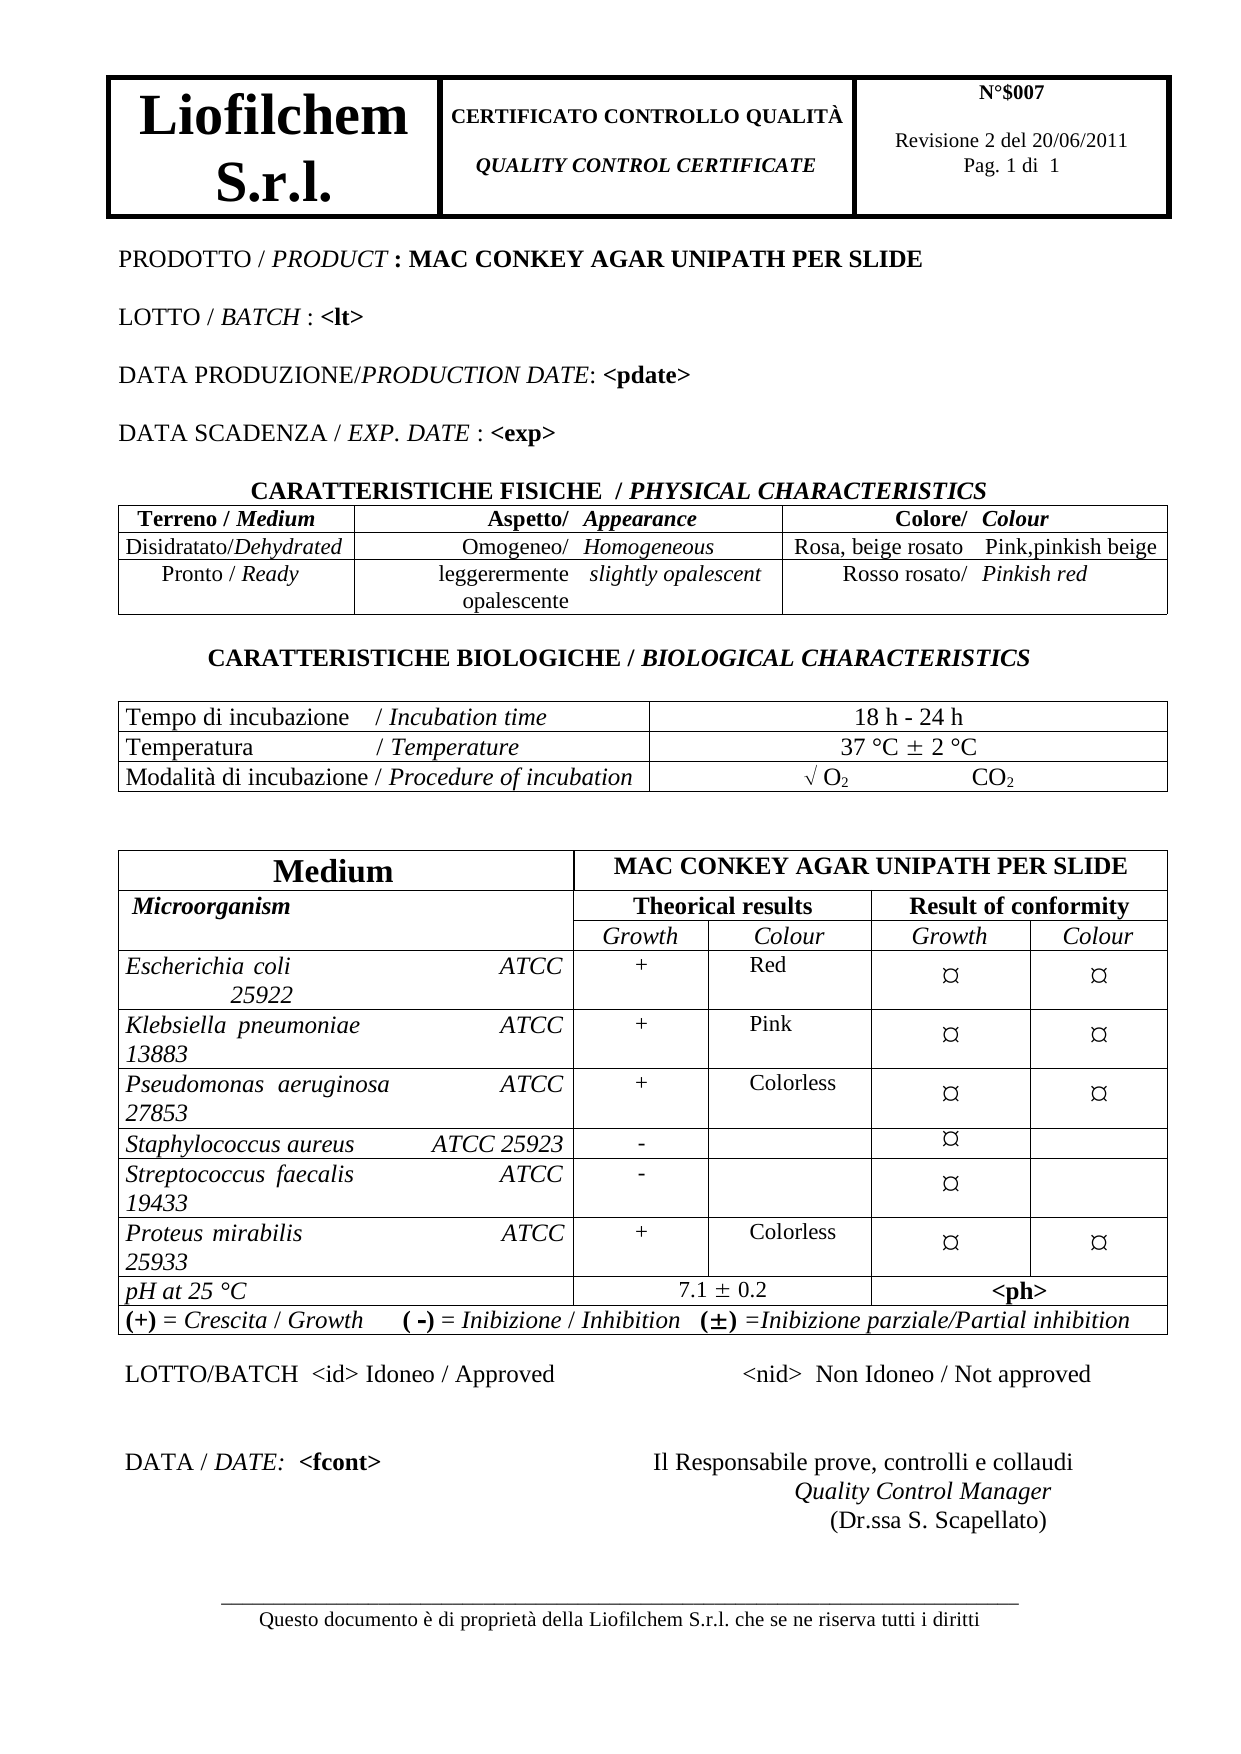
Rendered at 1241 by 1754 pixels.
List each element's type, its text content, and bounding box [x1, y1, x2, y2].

table_cell Proteus mirabilis ATCC 25933 [119, 1218, 573, 1276]
table_cell pH at 25 °C [119, 1277, 573, 1305]
table_cell Pink,pinkish beige [975, 533, 1167, 559]
table_cell Temperatura / Temperature [119, 732, 649, 761]
table_header Aspetto/ [355, 506, 576, 532]
table_cell  O2 CO2 [650, 762, 1167, 791]
table_cell x [1031, 1010, 1167, 1068]
table_cell Result of conformity [872, 891, 1167, 920]
table_cell + [574, 1069, 708, 1127]
table_cell <ph> [872, 1277, 1167, 1305]
table_cell Growth [872, 921, 1030, 950]
table_cell Modalità di incubazione / Procedure of incubation [119, 762, 649, 791]
table_cell [709, 1010, 742, 1068]
table_cell Disidratato/Dehydrated [119, 533, 354, 559]
table_cell [709, 1218, 742, 1276]
table_header 18 h - 24 h [650, 702, 1167, 731]
table_cell Pink [742, 1010, 871, 1068]
table_cell [709, 951, 742, 1009]
table_cell x [872, 1129, 1030, 1157]
text LOTTO/BATCH <id> Idoneo / Approved <nid> Non Idoneo / Not approved [118, 1359, 1122, 1388]
table_cell Escherichia coli ATCC 25922 [119, 951, 573, 1009]
table_cell 7.1  0.2 [574, 1277, 871, 1305]
table_header MAC CONKEY AGAR UNIPATH PER SLIDE [575, 851, 1167, 890]
table_cell Colour [1031, 921, 1167, 950]
table_cell slightly opalescent [576, 560, 782, 613]
table_cell + [574, 951, 708, 1009]
table_cell x [1031, 1069, 1167, 1127]
text LOTTO / BATCH : <lt> [118, 302, 1122, 331]
table_header Colore/ [783, 506, 974, 532]
table_cell Rosso rosato/ [783, 560, 974, 613]
table_cell Pseudomonas aeruginosa ATCC 27853 [119, 1069, 573, 1127]
table_cell Red [742, 951, 871, 1009]
table_cell [709, 1069, 742, 1127]
table_cell 37 °C  2 °C [650, 732, 1167, 761]
table_cell Omogeneo/ [355, 533, 576, 559]
table_cell [742, 1159, 871, 1217]
table_header Medium [119, 851, 573, 890]
table_cell Colour [709, 921, 871, 950]
text CARATTERISTICHE FISICHE / PHYSICAL CHARACTERISTICS [118, 476, 1122, 505]
table_header Appearance [576, 506, 782, 532]
table_cell - [574, 1159, 708, 1217]
table_cell + [574, 1010, 708, 1068]
text DATA SCADENZA / EXP. DATE : <exp> [118, 418, 1122, 447]
table_cell x [1031, 951, 1167, 1009]
table_cell [1031, 1129, 1167, 1157]
table_cell Staphylococcus aureus ATCC 25923 [119, 1129, 573, 1157]
table_header Colour [975, 506, 1167, 532]
table_cell Theorical results [574, 891, 871, 920]
table_cell - [574, 1129, 708, 1157]
text CARATTERISTICHE BIOLOGICHE / BIOLOGICAL CHARACTERISTICS [118, 643, 1122, 672]
text (Dr.ssa S. Scapellato) [118, 1504, 1122, 1534]
table_cell x [872, 1218, 1030, 1276]
table_cell x [1031, 1218, 1167, 1276]
table_cell x [872, 1069, 1030, 1127]
table_cell Homogeneous [576, 533, 782, 559]
table_cell leggerermente opalescente [355, 560, 576, 613]
table_cell (+) = Crescita / Growth ( ) = Inibizione / Inhibition () =Inibizione parziale/Partial inhibition [119, 1306, 1167, 1334]
table_cell Rosa, beige rosato [783, 533, 974, 559]
text DATA PRODUZIONE/PRODUCTION DATE: <pdate> [118, 360, 1122, 389]
table_cell Colorless [742, 1218, 871, 1276]
text PRODOTTO / PRODUCT : MAC CONKEY AGAR UNIPATH PER SLIDE [118, 243, 1122, 272]
table_cell x [872, 1159, 1030, 1217]
table_cell Growth [574, 921, 708, 950]
table_header Tempo di incubazione / Incubation time [119, 702, 649, 731]
table_cell [742, 1129, 871, 1157]
table_cell [1031, 1159, 1167, 1217]
table_header Terreno / Medium [119, 506, 354, 532]
table_cell Pinkish red [975, 560, 1167, 613]
table_cell x [872, 1010, 1030, 1068]
text DATA / DATE: <fcont> Il Responsabile prove, controlli e collaudi [118, 1446, 1122, 1476]
table_cell [709, 1159, 742, 1217]
table_cell Streptococcus faecalis ATCC 19433 [119, 1159, 573, 1217]
table_cell x [872, 951, 1030, 1009]
table_cell Klebsiella pneumoniae ATCC 13883 [119, 1010, 573, 1068]
text Quality Control Manager [118, 1476, 1122, 1504]
table_cell + [574, 1218, 708, 1276]
table_cell [709, 1129, 742, 1157]
table_cell Microorganism [119, 891, 573, 950]
table_cell Colorless [742, 1069, 871, 1127]
table_cell Pronto / Ready [119, 560, 354, 613]
